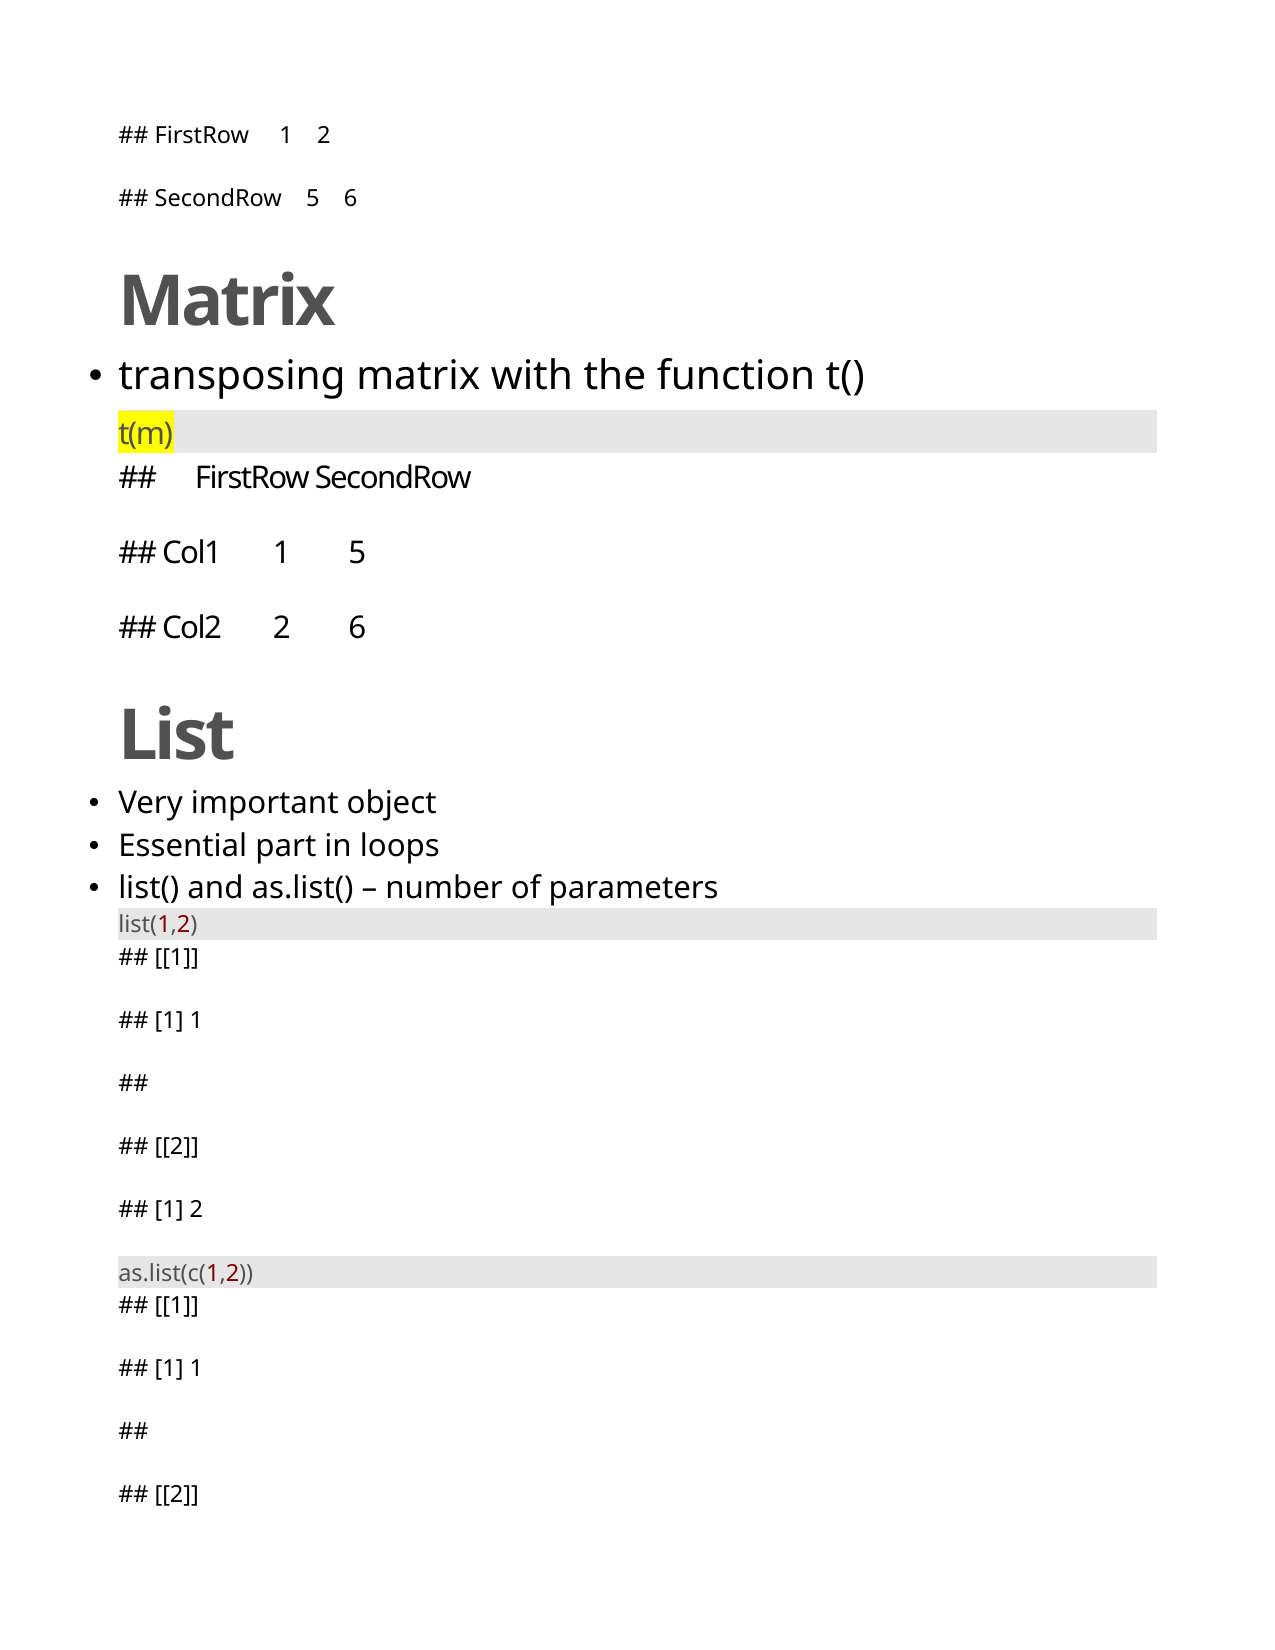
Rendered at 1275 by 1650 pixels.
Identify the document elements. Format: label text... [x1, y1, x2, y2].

text ## SecondRow 5 6 [118, 181, 1157, 213]
list transposing matrix with the function t() [118, 346, 1157, 401]
text ## FirstRow 1 2 [118, 118, 1157, 150]
text ## [[1]] [118, 1288, 1157, 1320]
text ## FirstRow SecondRow [118, 453, 1157, 497]
list Essential part in loops [118, 823, 1157, 865]
list list() and as.list() – number of parameters [118, 865, 1157, 908]
text ## [[2]] [118, 1478, 1157, 1509]
text ## [[1]] [118, 940, 1157, 972]
subtitle List [118, 678, 1157, 780]
text ## [1] 1 [118, 1003, 1157, 1035]
text ## [1] 1 [118, 1351, 1157, 1383]
text ## Col1 1 5 [118, 528, 1157, 572]
text ## [118, 1414, 1157, 1446]
text ## [[2]] [118, 1129, 1157, 1161]
list Very important object [118, 780, 1157, 823]
text ## [1] 2 [118, 1193, 1157, 1225]
text t(m) [118, 410, 1157, 453]
text ## [118, 1066, 1157, 1098]
text list(1,2) [118, 908, 1157, 940]
text ## Col2 2 6 [118, 603, 1157, 647]
text as.list(c(1,2)) [118, 1256, 1157, 1288]
subtitle Matrix [118, 244, 1157, 346]
